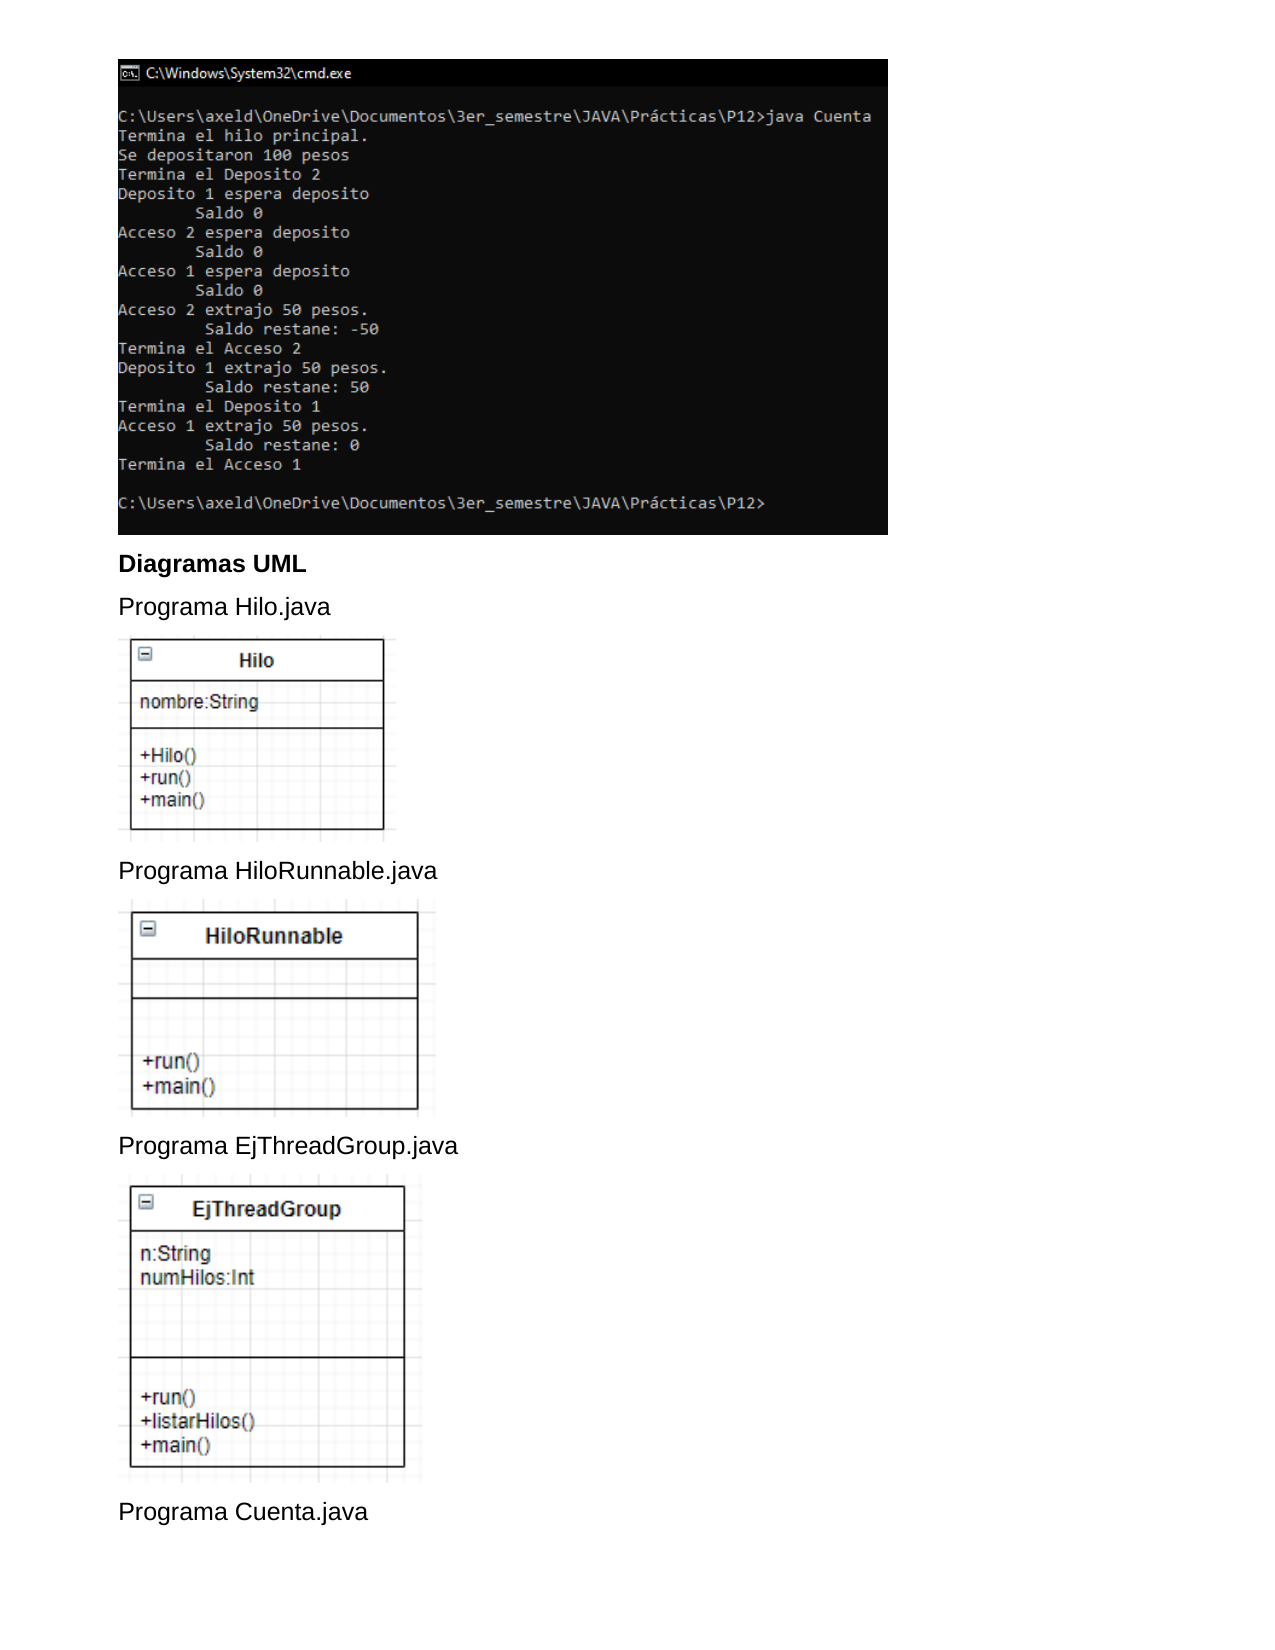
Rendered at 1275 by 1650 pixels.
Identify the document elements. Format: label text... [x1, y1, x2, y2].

text Programa Hilo.java [118, 592, 1205, 621]
text Programa Cuenta.java [118, 1497, 1205, 1525]
text Programa HiloRunnable.java [118, 856, 1205, 885]
text Diagramas UML [118, 549, 1205, 577]
text Programa EjThreadGroup.java [118, 1131, 1205, 1160]
